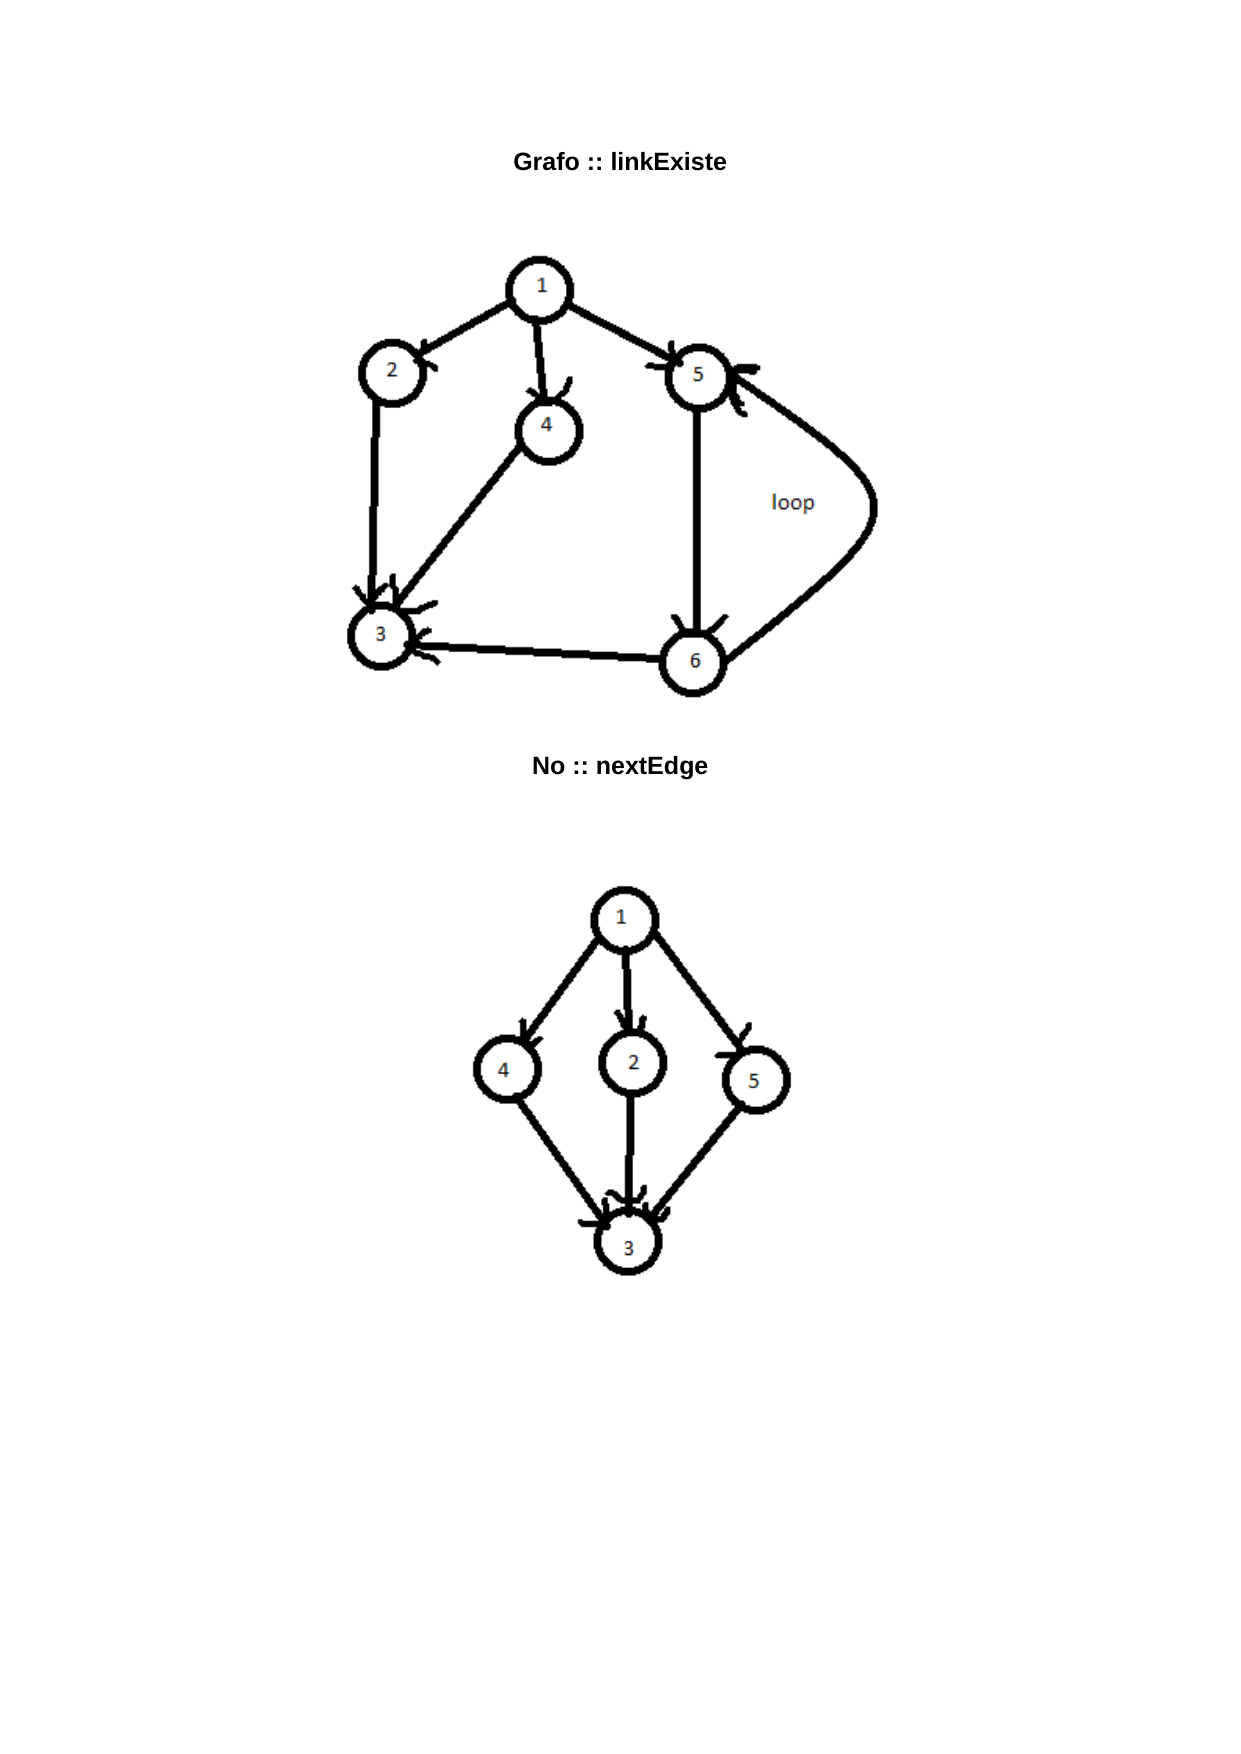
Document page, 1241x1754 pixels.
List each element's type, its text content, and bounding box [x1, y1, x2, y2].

picture [428, 838, 824, 1304]
picture [335, 225, 906, 699]
text Grafo :: linkExiste [118, 147, 1122, 176]
text No :: nextEdge [118, 751, 1122, 779]
